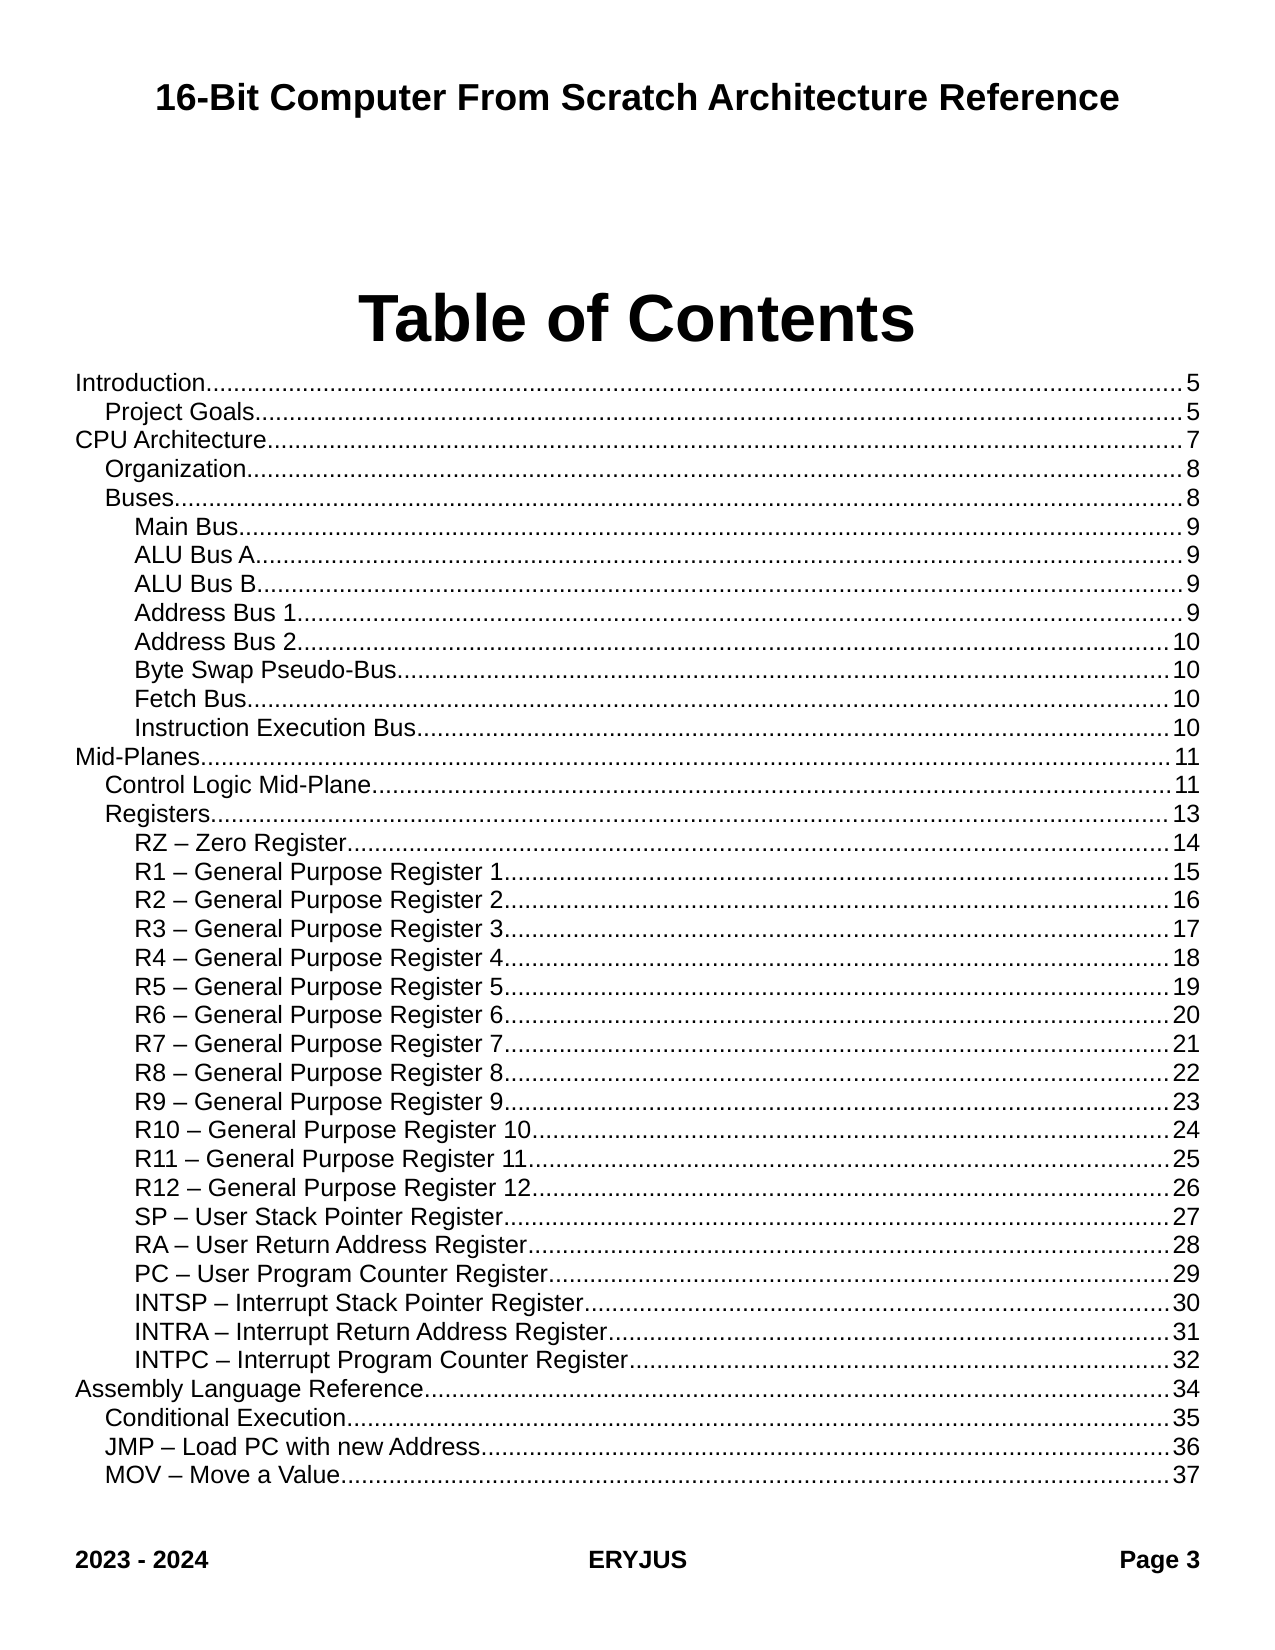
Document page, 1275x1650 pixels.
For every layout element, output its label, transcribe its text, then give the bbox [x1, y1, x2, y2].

text Project Goals 5 [104, 396, 1200, 425]
text R2 – General Purpose Register 2 16 [134, 885, 1200, 914]
text INTRA – Interrupt Return Address Register 31 [134, 1316, 1200, 1345]
text Introduction 5 [75, 368, 1200, 396]
text CPU Architecture 7 [75, 425, 1200, 454]
text SP – User Stack Pointer Register 27 [134, 1201, 1200, 1230]
text Conditional Execution 35 [104, 1403, 1200, 1431]
text INTSP – Interrupt Stack Pointer Register 30 [134, 1288, 1200, 1316]
text RZ – Zero Register 14 [134, 828, 1200, 856]
text R6 – General Purpose Register 6 20 [134, 1000, 1200, 1029]
text Address Bus 2 10 [134, 626, 1200, 655]
text Instruction Execution Bus 10 [134, 713, 1200, 741]
text RA – User Return Address Register 28 [134, 1230, 1200, 1259]
text R7 – General Purpose Register 7 21 [134, 1029, 1200, 1058]
text Buses 8 [104, 483, 1200, 511]
text MOV – Move a Value 37 [104, 1460, 1200, 1489]
text R9 – General Purpose Register 9 23 [134, 1086, 1200, 1115]
text JMP – Load PC with new Address 36 [104, 1431, 1200, 1460]
text Organization 8 [104, 454, 1200, 483]
text ALU Bus B 9 [134, 569, 1200, 598]
text Assembly Language Reference 34 [75, 1374, 1200, 1403]
text R10 – General Purpose Register 10 24 [134, 1115, 1200, 1144]
text INTPC – Interrupt Program Counter Register 32 [134, 1345, 1200, 1374]
text R3 – General Purpose Register 3 17 [134, 914, 1200, 943]
text Main Bus 9 [134, 511, 1200, 540]
text ALU Bus A 9 [134, 540, 1200, 569]
text Fetch Bus 10 [134, 684, 1200, 713]
text R11 – General Purpose Register 11 25 [134, 1144, 1200, 1173]
text Byte Swap Pseudo-Bus 10 [134, 655, 1200, 684]
text R8 – General Purpose Register 8 22 [134, 1058, 1200, 1086]
text Mid-Planes 11 [75, 741, 1200, 770]
text R12 – General Purpose Register 12 26 [134, 1173, 1200, 1201]
text R1 – General Purpose Register 1 15 [134, 856, 1200, 885]
text Control Logic Mid-Plane 11 [104, 770, 1200, 799]
text Address Bus 1 9 [134, 598, 1200, 626]
text R5 – General Purpose Register 5 19 [134, 971, 1200, 1000]
text PC – User Program Counter Register 29 [134, 1259, 1200, 1288]
text R4 – General Purpose Register 4 18 [134, 943, 1200, 971]
subtitle Table of Contents [75, 278, 1200, 355]
text Registers 13 [104, 799, 1200, 828]
